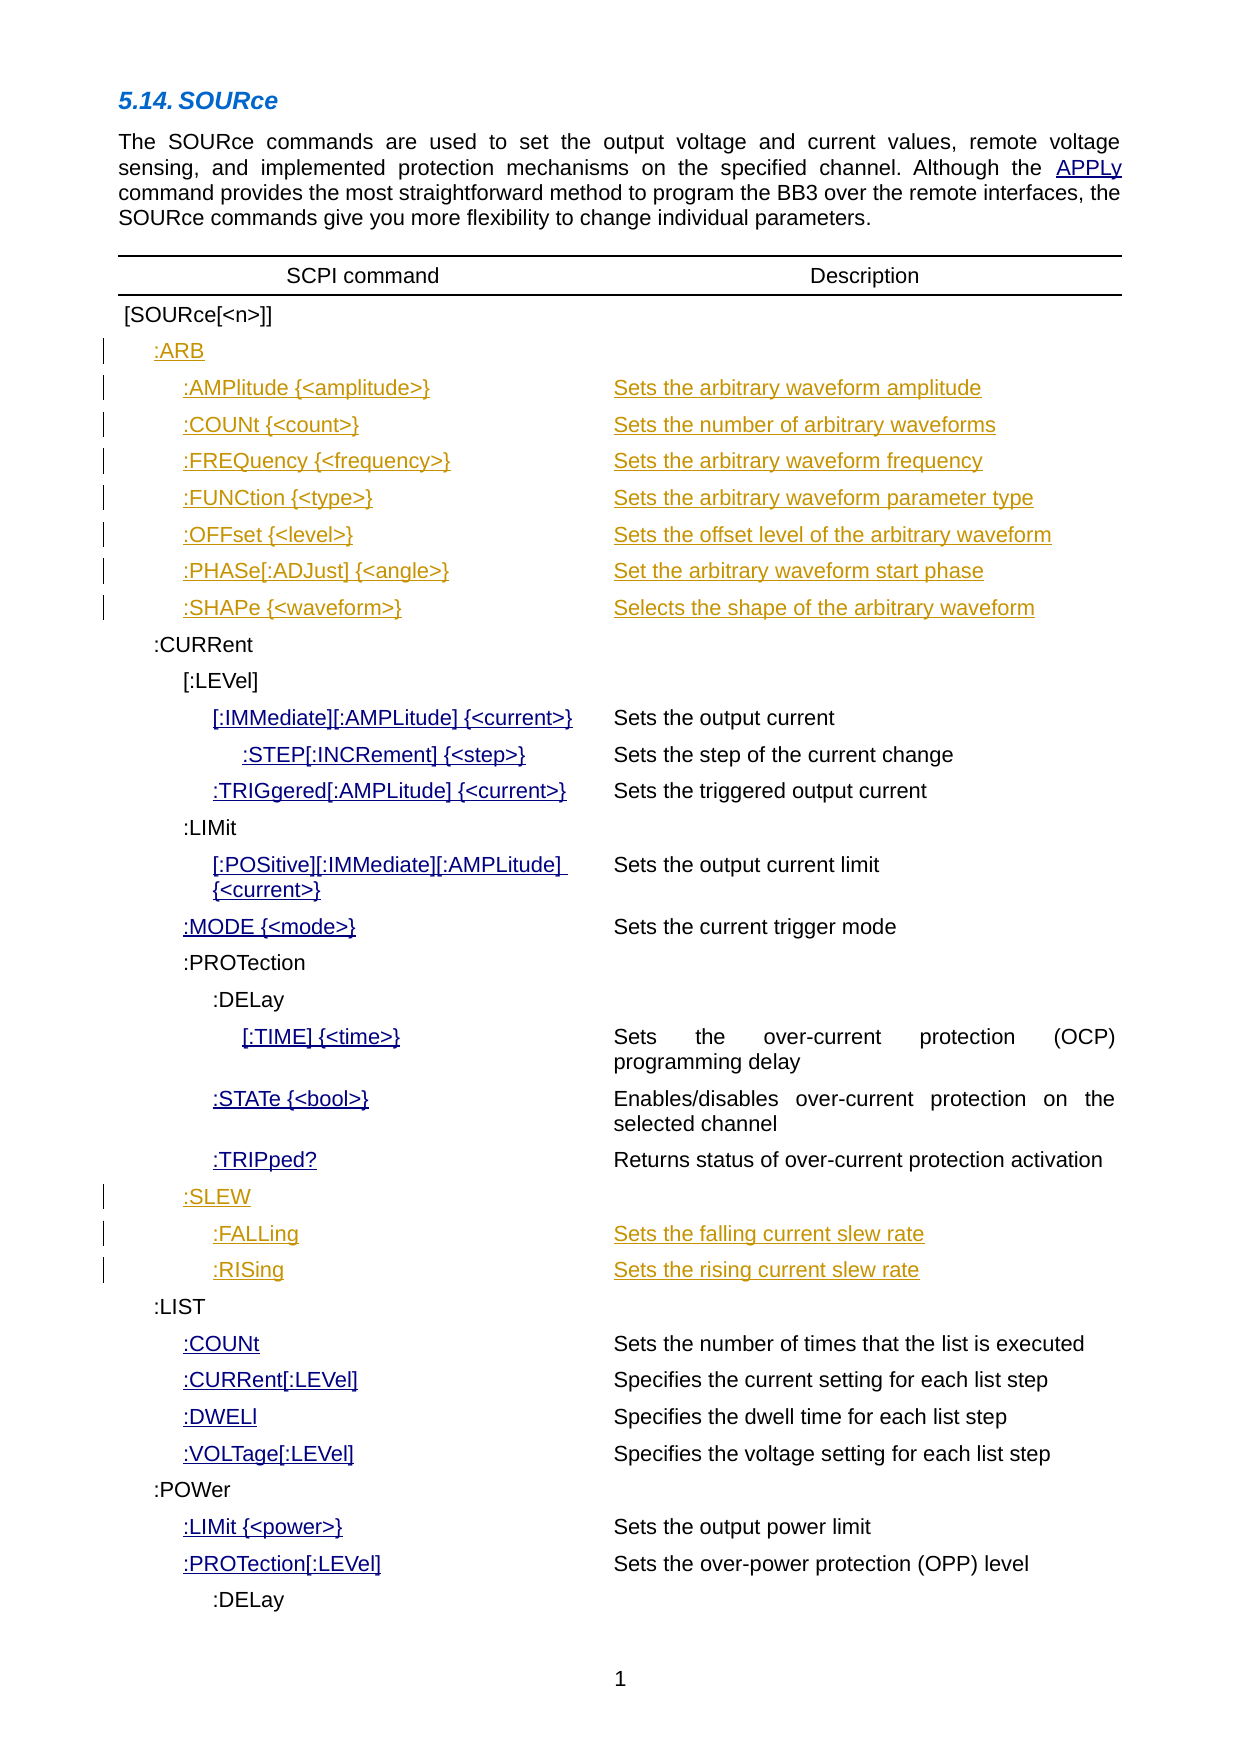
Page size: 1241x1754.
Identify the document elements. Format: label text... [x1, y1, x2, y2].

table_cell :COUNt {<count>} [118, 406, 608, 443]
table_cell Sets the offset level of the arbitrary waveform [608, 516, 1122, 553]
table_cell Specifies the dwell time for each list step [608, 1398, 1122, 1435]
table_cell :DELay [118, 981, 608, 1018]
table_cell Sets the triggered output current [608, 773, 1122, 809]
table_cell :TRIPped? [118, 1142, 608, 1178]
subtitle SOURce [118, 86, 1122, 114]
table_cell :PHASe[:ADJust] {<angle>} [118, 553, 608, 589]
table_cell :ARB [118, 333, 608, 369]
table_cell Sets the output power limit [608, 1508, 1122, 1545]
table_cell :RISing [118, 1252, 608, 1288]
table_cell [608, 626, 1122, 663]
table_cell :DELay [118, 1582, 608, 1618]
table_cell [608, 1288, 1122, 1325]
table_cell [608, 663, 1122, 699]
table_cell :FUNCtion {<type>} [118, 479, 608, 516]
table_cell Sets the step of the current change [608, 736, 1122, 773]
table_cell Specifies the voltage setting for each list step [608, 1435, 1122, 1472]
table_cell :FALLing [118, 1215, 608, 1252]
table_cell Returns status of over-current protection activation [608, 1142, 1122, 1178]
table_cell [608, 809, 1122, 846]
text The SOURce commands are used to set the output voltage and current values, remote voltage sensing, and implemented protection mechanisms on the specified channel. Although the APPLy command provides the most straightforward method to program the BB3 over the remote interfaces, the SOURce commands give you more flexibility to change individual parameters. [118, 129, 1122, 230]
table_cell :LIMit {<power>} [118, 1508, 608, 1545]
table_cell [SOURce[<n>]] [118, 296, 608, 333]
table_cell :CURRent [118, 626, 608, 663]
table_cell Sets the output current [608, 699, 1122, 736]
table_cell Set the arbitrary waveform start phase [608, 553, 1122, 589]
table_cell [608, 1582, 1122, 1618]
table_cell :STATe {<bool>} [118, 1080, 608, 1142]
table_cell :COUNt [118, 1325, 608, 1362]
table_cell [608, 981, 1122, 1018]
table_header SCPI command [118, 257, 608, 294]
table_cell [608, 296, 1122, 333]
table_cell [608, 333, 1122, 369]
table_cell Sets the current trigger mode [608, 908, 1122, 944]
table_cell [608, 1472, 1122, 1508]
table_cell [:TIME] {<time>} [118, 1018, 608, 1080]
table_cell [:POSitive][:IMMediate][:AMPLitude] {<current>} [118, 846, 608, 908]
table_cell Sets the number of arbitrary waveforms [608, 406, 1122, 443]
table_cell :AMPlitude {<amplitude>} [118, 369, 608, 406]
table_cell :DWELl [118, 1398, 608, 1435]
table_cell Selects the shape of the arbitrary waveform [608, 589, 1122, 626]
table_cell :SLEW [118, 1178, 608, 1215]
table_cell Sets the number of times that the list is executed [608, 1325, 1122, 1362]
table_cell Specifies the current setting for each list step [608, 1362, 1122, 1398]
table_cell Enables/disables over-current protection on the selected channel [608, 1080, 1122, 1142]
table_cell :MODE {<mode>} [118, 908, 608, 944]
table_cell :SHAPe {<waveform>} [118, 589, 608, 626]
table_cell :STEP[:INCRement] {<step>} [118, 736, 608, 773]
table_cell :LIMit [118, 809, 608, 846]
table_header Description [608, 257, 1122, 294]
table_cell Sets the over-power protection (OPP) level [608, 1545, 1122, 1582]
table_cell [608, 1178, 1122, 1215]
table_cell [:IMMediate][:AMPLitude] {<current>} [118, 699, 608, 736]
table_cell Sets the arbitrary waveform amplitude [608, 369, 1122, 406]
table_cell Sets the arbitrary waveform frequency [608, 443, 1122, 479]
table_cell :LIST [118, 1288, 608, 1325]
table_cell :OFFset {<level>} [118, 516, 608, 553]
table_cell :PROTection[:LEVel] [118, 1545, 608, 1582]
table_cell Sets the arbitrary waveform parameter type [608, 479, 1122, 516]
table_cell Sets the rising current slew rate [608, 1252, 1122, 1288]
table_cell Sets the falling current slew rate [608, 1215, 1122, 1252]
table_cell :PROTection [118, 945, 608, 981]
table_cell Sets the output current limit [608, 846, 1122, 908]
table_cell :VOLTage[:LEVel] [118, 1435, 608, 1472]
table_cell :POWer [118, 1472, 608, 1508]
table_cell :CURRent[:LEVel] [118, 1362, 608, 1398]
table_cell [:LEVel] [118, 663, 608, 699]
table_cell :FREQuency {<frequency>} [118, 443, 608, 479]
table_cell Sets the over-current protection (OCP) programming delay [608, 1018, 1122, 1080]
table_cell [608, 945, 1122, 981]
table_cell :TRIGgered[:AMPLitude] {<current>} [118, 773, 608, 809]
